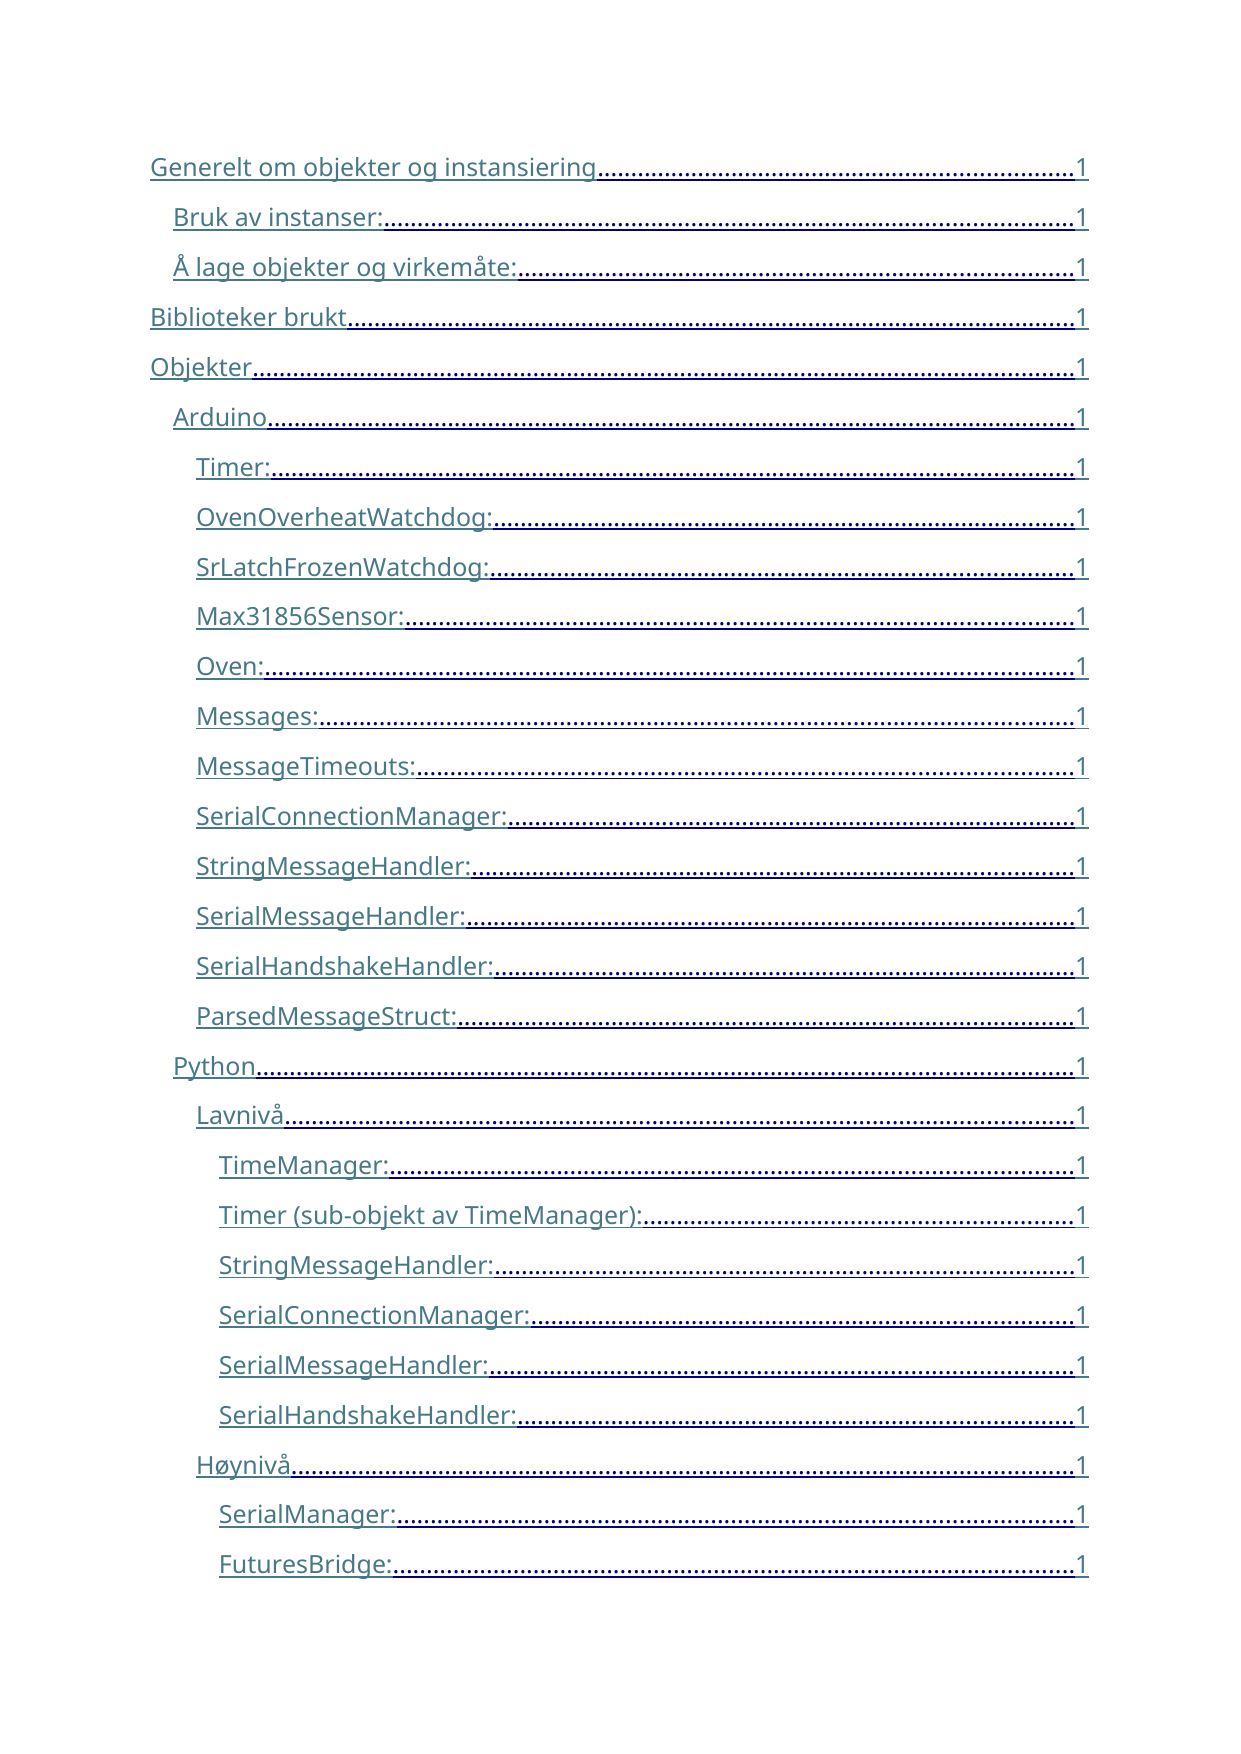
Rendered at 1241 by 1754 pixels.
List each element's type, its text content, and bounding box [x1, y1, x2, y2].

text SerialManager: 1 [219, 1497, 1090, 1531]
text Lavnivå 1 [196, 1098, 1090, 1132]
text Generelt om objekter og instansiering 1 [150, 150, 1090, 184]
text StringMessageHandler: 1 [196, 848, 1090, 883]
text Høynivå 1 [196, 1447, 1090, 1481]
text ParsedMessageStruct: 1 [196, 998, 1090, 1032]
text SerialMessageHandler: 1 [219, 1347, 1090, 1382]
text Arduino 1 [173, 399, 1090, 433]
text StringMessageHandler: 1 [219, 1248, 1090, 1282]
text OvenOverheatWatchdog: 1 [196, 499, 1090, 533]
text Å lage objekter og virkemåte: 1 [173, 250, 1090, 284]
text SrLatchFrozenWatchdog: 1 [196, 549, 1090, 583]
text TimeManager: 1 [219, 1148, 1090, 1182]
text SerialConnectionManager: 1 [219, 1298, 1090, 1332]
text Timer (sub-objekt av TimeManager): 1 [219, 1198, 1090, 1232]
text Oven: 1 [196, 649, 1090, 683]
text SerialHandshakeHandler: 1 [219, 1397, 1090, 1431]
text Python 1 [173, 1048, 1090, 1082]
text SerialConnectionManager: 1 [196, 799, 1090, 833]
text MessageTimeouts: 1 [196, 749, 1090, 783]
text SerialMessageHandler: 1 [196, 898, 1090, 932]
text Biblioteker brukt 1 [150, 300, 1090, 334]
text Messages: 1 [196, 699, 1090, 733]
text Bruk av instanser: 1 [173, 200, 1090, 234]
text FuturesBridge: 1 [219, 1547, 1090, 1581]
text Max31856Sensor: 1 [196, 599, 1090, 633]
text Timer: 1 [196, 449, 1090, 483]
text Objekter 1 [150, 349, 1090, 384]
text SerialHandshakeHandler: 1 [196, 948, 1090, 982]
